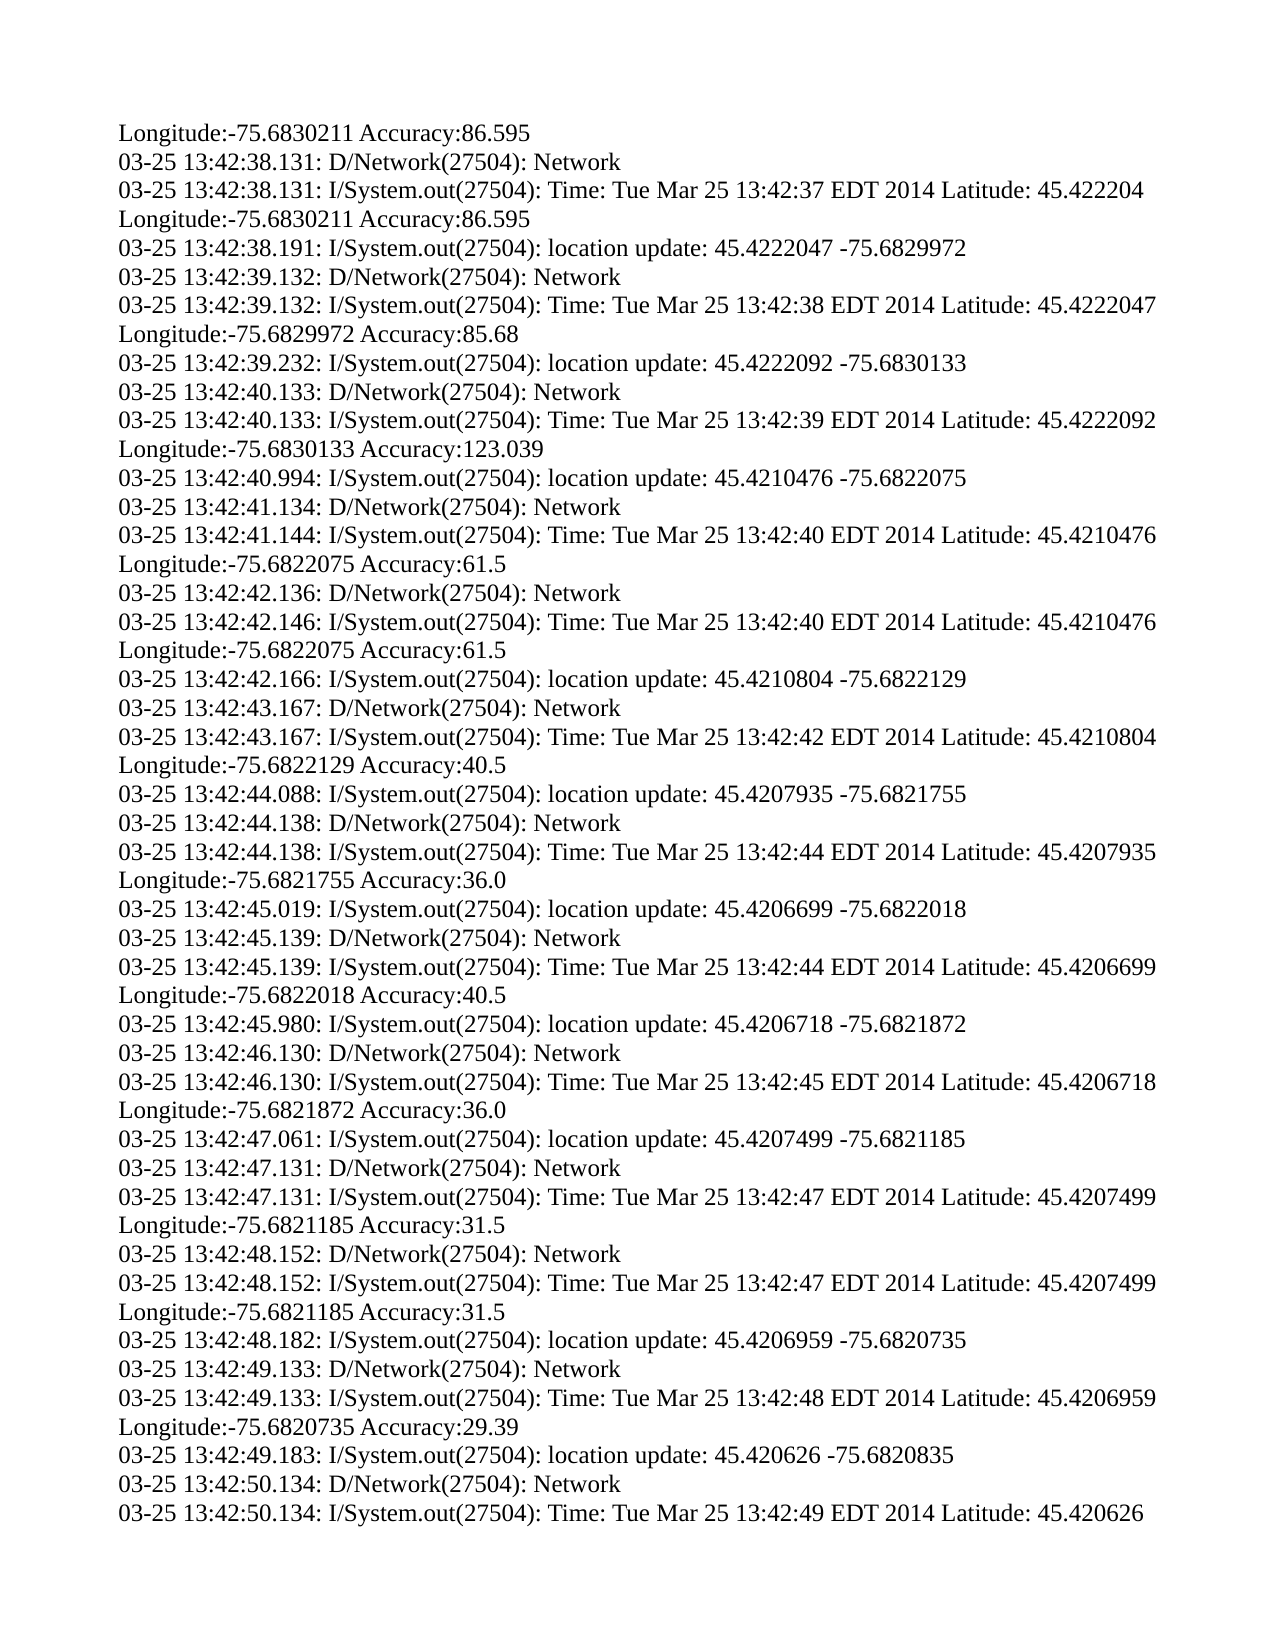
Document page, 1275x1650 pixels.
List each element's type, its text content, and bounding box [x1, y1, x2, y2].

text 03-25 13:42:45.139: I/System.out(27504): Time: Tue Mar 25 13:42:44 EDT 2014 Latitude: 45.4206699 Longitude:-75.6822018 Accuracy:40.5 [118, 952, 1157, 1009]
text 03-25 13:42:39.232: I/System.out(27504): location update: 45.4222092 -75.6830133 [118, 348, 1157, 377]
text 03-25 13:42:41.134: D/Network(27504): Network [118, 492, 1157, 521]
text 03-25 13:42:44.088: I/System.out(27504): location update: 45.4207935 -75.6821755 [118, 779, 1157, 808]
text 03-25 13:42:48.152: D/Network(27504): Network [118, 1239, 1157, 1268]
text 03-25 13:42:38.131: D/Network(27504): Network [118, 147, 1157, 176]
text 03-25 13:42:38.131: I/System.out(27504): Time: Tue Mar 25 13:42:37 EDT 2014 Latitude: 45.422204 Longitude:-75.6830211 Accuracy:86.595 [118, 176, 1157, 233]
text 03-25 13:42:46.130: I/System.out(27504): Time: Tue Mar 25 13:42:45 EDT 2014 Latitude: 45.4206718 Longitude:-75.6821872 Accuracy:36.0 [118, 1067, 1157, 1124]
text 03-25 13:42:40.994: I/System.out(27504): location update: 45.4210476 -75.6822075 [118, 463, 1157, 492]
text 03-25 13:42:43.167: D/Network(27504): Network [118, 693, 1157, 722]
text 03-25 13:42:42.166: I/System.out(27504): location update: 45.4210804 -75.6822129 [118, 664, 1157, 693]
text 03-25 13:42:45.019: I/System.out(27504): location update: 45.4206699 -75.6822018 [118, 894, 1157, 923]
text 03-25 13:42:41.144: I/System.out(27504): Time: Tue Mar 25 13:42:40 EDT 2014 Latitude: 45.4210476 Longitude:-75.6822075 Accuracy:61.5 [118, 521, 1157, 578]
text 03-25 13:42:40.133: I/System.out(27504): Time: Tue Mar 25 13:42:39 EDT 2014 Latitude: 45.4222092 Longitude:-75.6830133 Accuracy:123.039 [118, 406, 1157, 463]
text 03-25 13:42:49.183: I/System.out(27504): location update: 45.420626 -75.6820835 [118, 1441, 1157, 1469]
text 03-25 13:42:48.152: I/System.out(27504): Time: Tue Mar 25 13:42:47 EDT 2014 Latitude: 45.4207499 Longitude:-75.6821185 Accuracy:31.5 [118, 1268, 1157, 1326]
text 03-25 13:42:48.182: I/System.out(27504): location update: 45.4206959 -75.6820735 [118, 1326, 1157, 1354]
text 03-25 13:42:45.980: I/System.out(27504): location update: 45.4206718 -75.6821872 [118, 1009, 1157, 1038]
text 03-25 13:42:50.134: I/System.out(27504): Time: Tue Mar 25 13:42:49 EDT 2014 Latitude: 45.420626 [118, 1498, 1157, 1527]
text 03-25 13:42:43.167: I/System.out(27504): Time: Tue Mar 25 13:42:42 EDT 2014 Latitude: 45.4210804 Longitude:-75.6822129 Accuracy:40.5 [118, 722, 1157, 779]
text Longitude:-75.6830211 Accuracy:86.595 [118, 118, 1157, 147]
text 03-25 13:42:44.138: I/System.out(27504): Time: Tue Mar 25 13:42:44 EDT 2014 Latitude: 45.4207935 Longitude:-75.6821755 Accuracy:36.0 [118, 837, 1157, 894]
text 03-25 13:42:46.130: D/Network(27504): Network [118, 1038, 1157, 1067]
text 03-25 13:42:42.136: D/Network(27504): Network [118, 578, 1157, 607]
text 03-25 13:42:44.138: D/Network(27504): Network [118, 808, 1157, 837]
text 03-25 13:42:49.133: D/Network(27504): Network [118, 1354, 1157, 1383]
text 03-25 13:42:47.061: I/System.out(27504): location update: 45.4207499 -75.6821185 [118, 1124, 1157, 1153]
text 03-25 13:42:39.132: D/Network(27504): Network [118, 262, 1157, 291]
text 03-25 13:42:49.133: I/System.out(27504): Time: Tue Mar 25 13:42:48 EDT 2014 Latitude: 45.4206959 Longitude:-75.6820735 Accuracy:29.39 [118, 1383, 1157, 1441]
text 03-25 13:42:45.139: D/Network(27504): Network [118, 923, 1157, 952]
text 03-25 13:42:47.131: I/System.out(27504): Time: Tue Mar 25 13:42:47 EDT 2014 Latitude: 45.4207499 Longitude:-75.6821185 Accuracy:31.5 [118, 1182, 1157, 1239]
text 03-25 13:42:50.134: D/Network(27504): Network [118, 1469, 1157, 1498]
text 03-25 13:42:38.191: I/System.out(27504): location update: 45.4222047 -75.6829972 [118, 233, 1157, 262]
text 03-25 13:42:42.146: I/System.out(27504): Time: Tue Mar 25 13:42:40 EDT 2014 Latitude: 45.4210476 Longitude:-75.6822075 Accuracy:61.5 [118, 607, 1157, 664]
text 03-25 13:42:40.133: D/Network(27504): Network [118, 377, 1157, 406]
text 03-25 13:42:47.131: D/Network(27504): Network [118, 1153, 1157, 1182]
text 03-25 13:42:39.132: I/System.out(27504): Time: Tue Mar 25 13:42:38 EDT 2014 Latitude: 45.4222047 Longitude:-75.6829972 Accuracy:85.68 [118, 291, 1157, 348]
